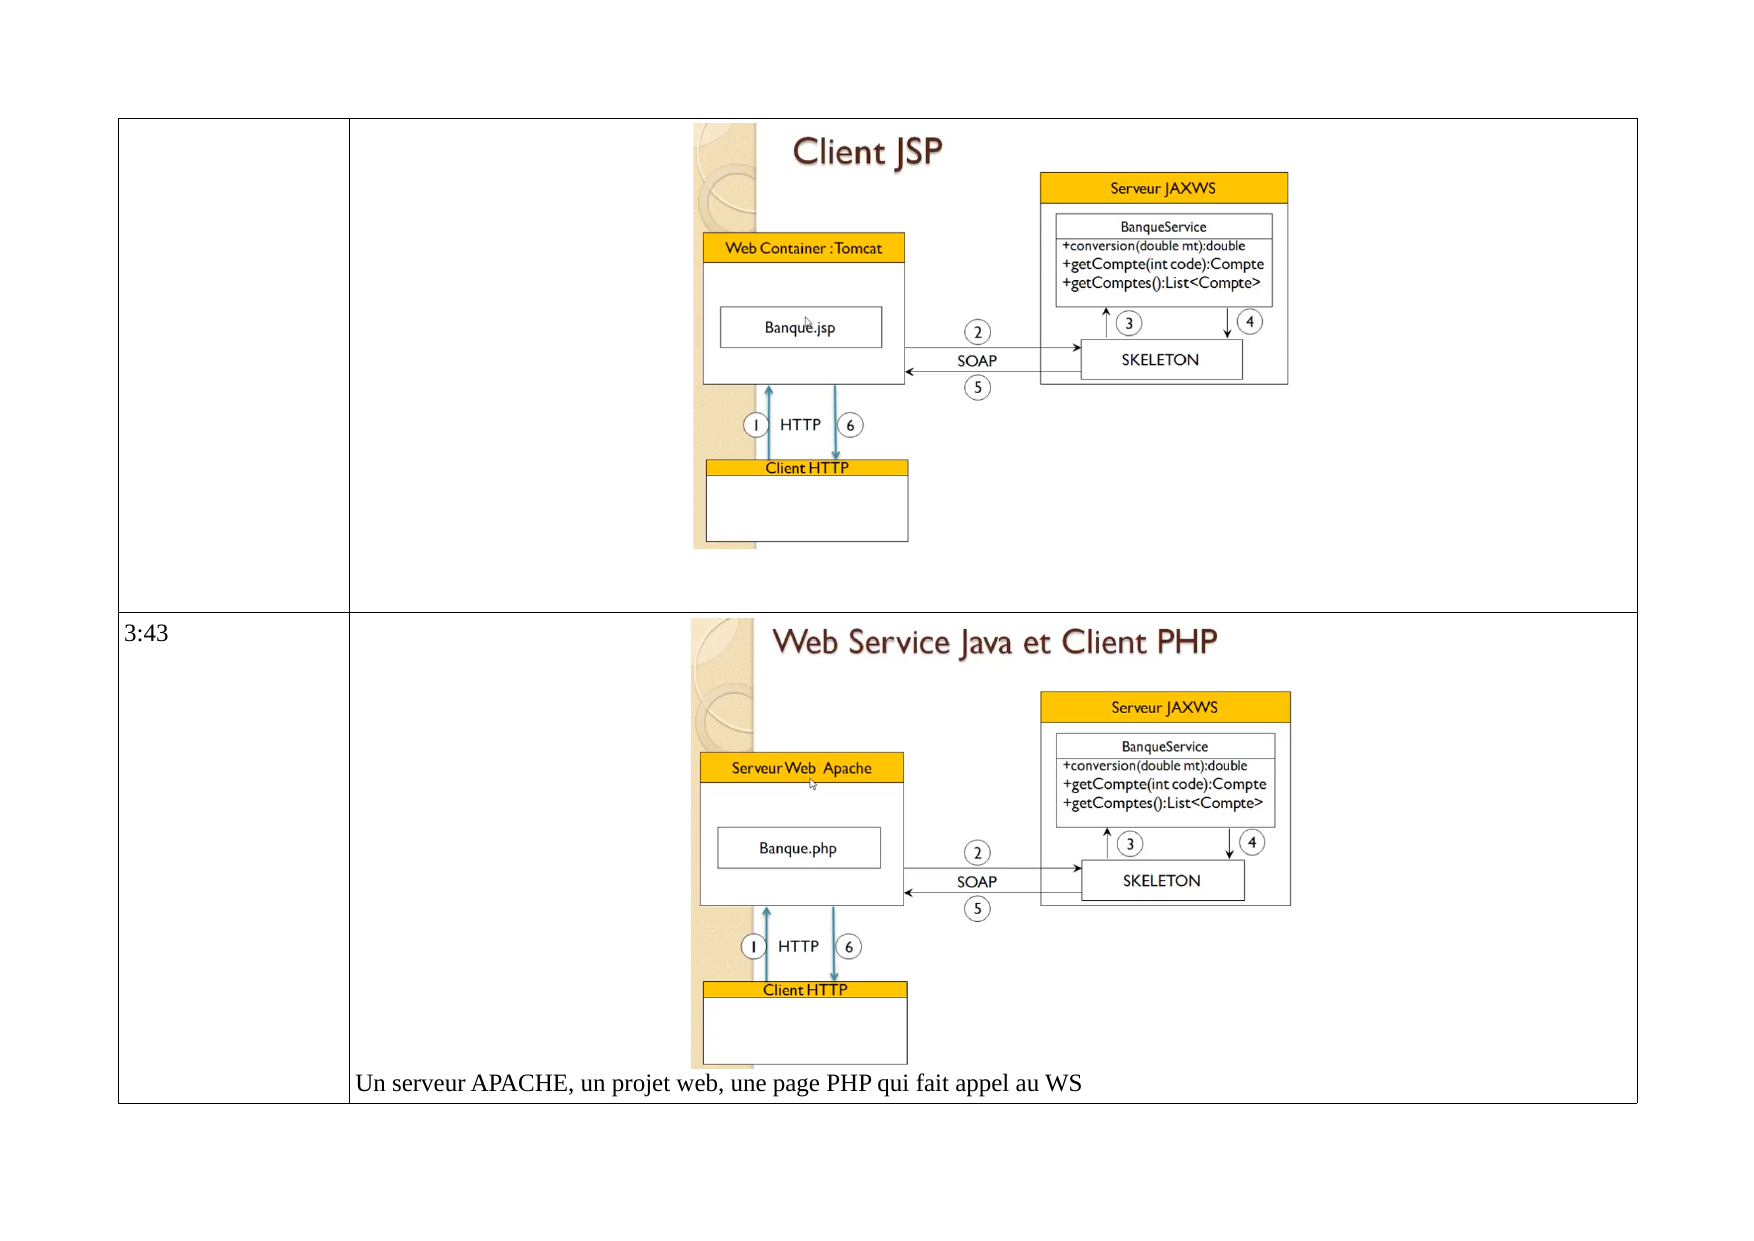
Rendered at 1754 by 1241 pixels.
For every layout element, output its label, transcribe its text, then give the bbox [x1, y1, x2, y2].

table_cell 3:43 [119, 613, 349, 1103]
table_cell [350, 119, 1637, 612]
picture [690, 618, 1296, 1069]
picture [693, 123, 1293, 549]
table_cell [119, 119, 349, 612]
table_cell Un serveur APACHE, un projet web, une page PHP qui fait appel au WS [350, 613, 1637, 1103]
